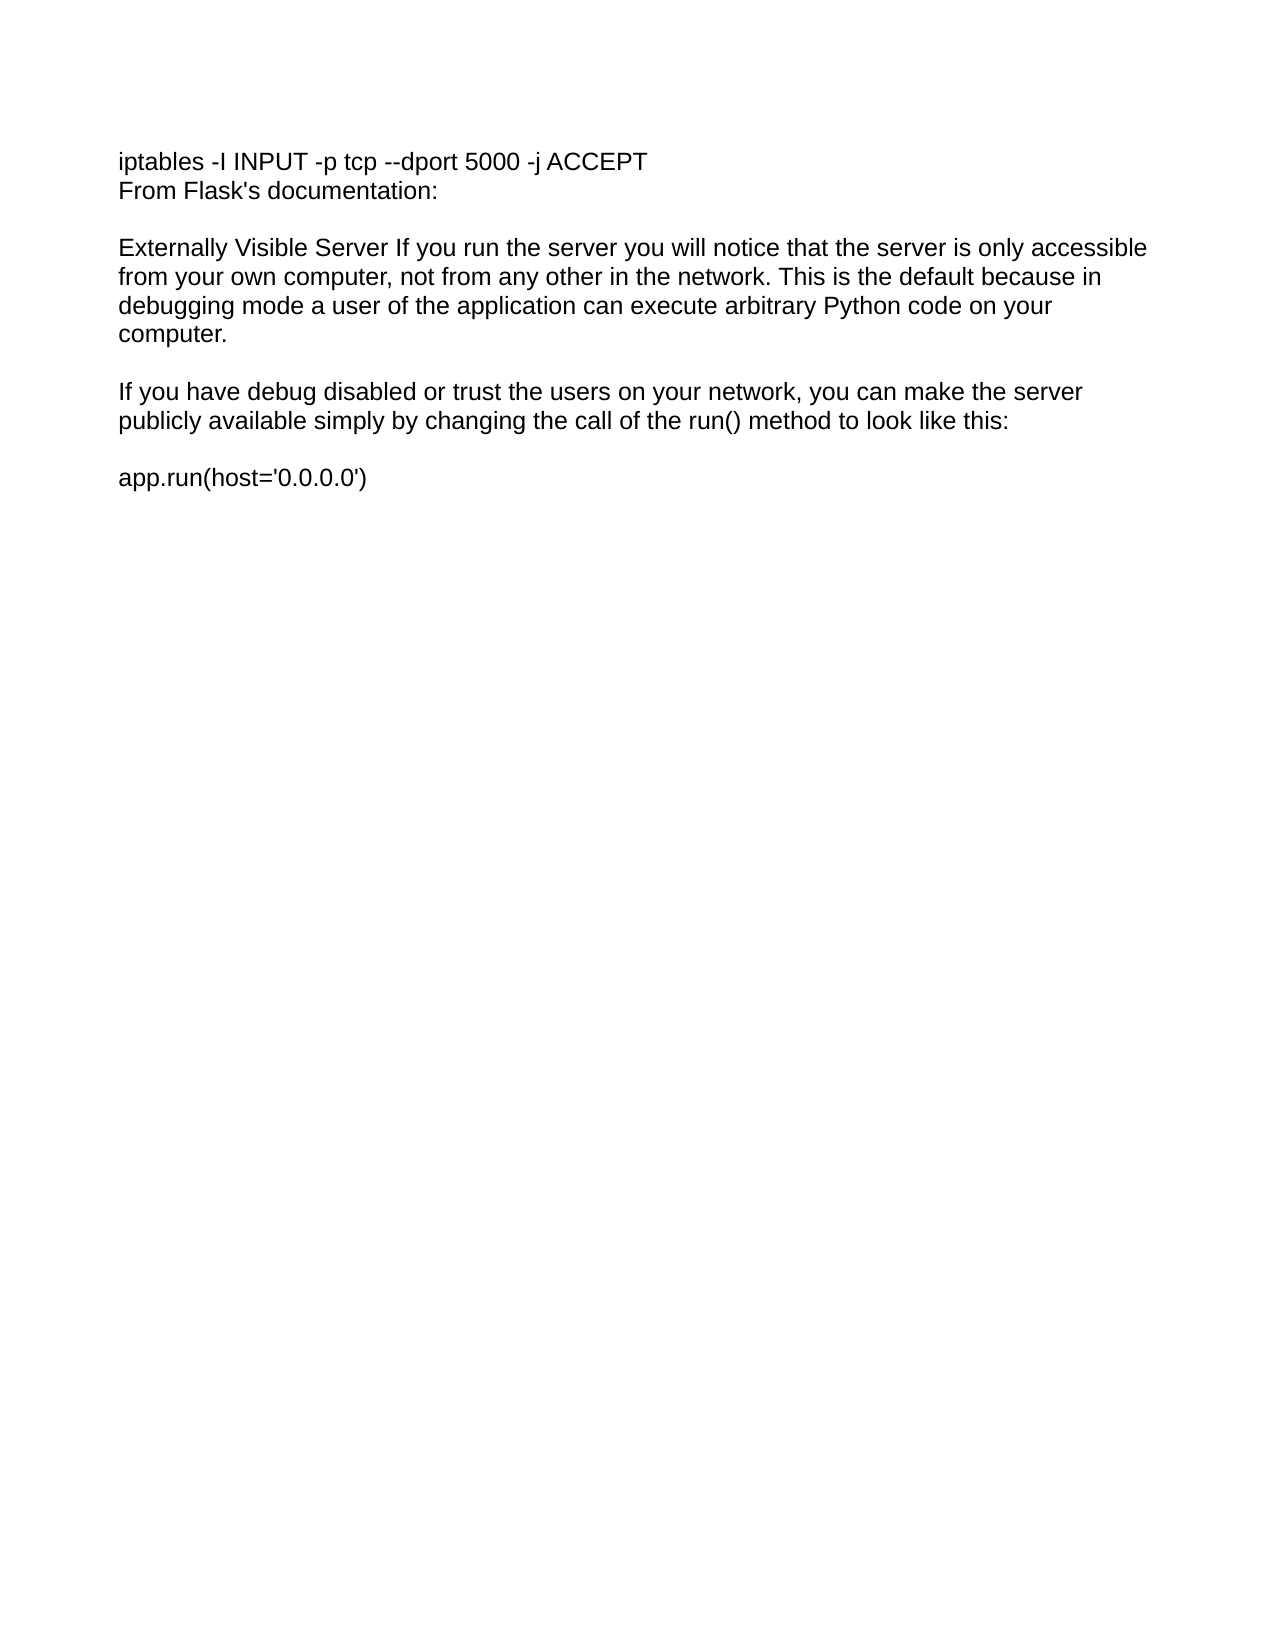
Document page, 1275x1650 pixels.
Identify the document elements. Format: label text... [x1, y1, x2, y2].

text If you have debug disabled or trust the users on your network, you can make the server publicly available simply by changing the call of the run() method to look like this: [118, 377, 1157, 434]
text Externally Visible Server If you run the server you will notice that the server is only accessible from your own computer, not from any other in the network. This is the default because in debugging mode a user of the application can execute arbitrary Python code on your computer. [118, 233, 1157, 348]
text iptables -I INPUT -p tcp --dport 5000 -j ACCEPT [118, 147, 1157, 176]
text From Flask's documentation: [118, 176, 1157, 204]
text app.run(host='0.0.0.0') [118, 463, 1157, 492]
